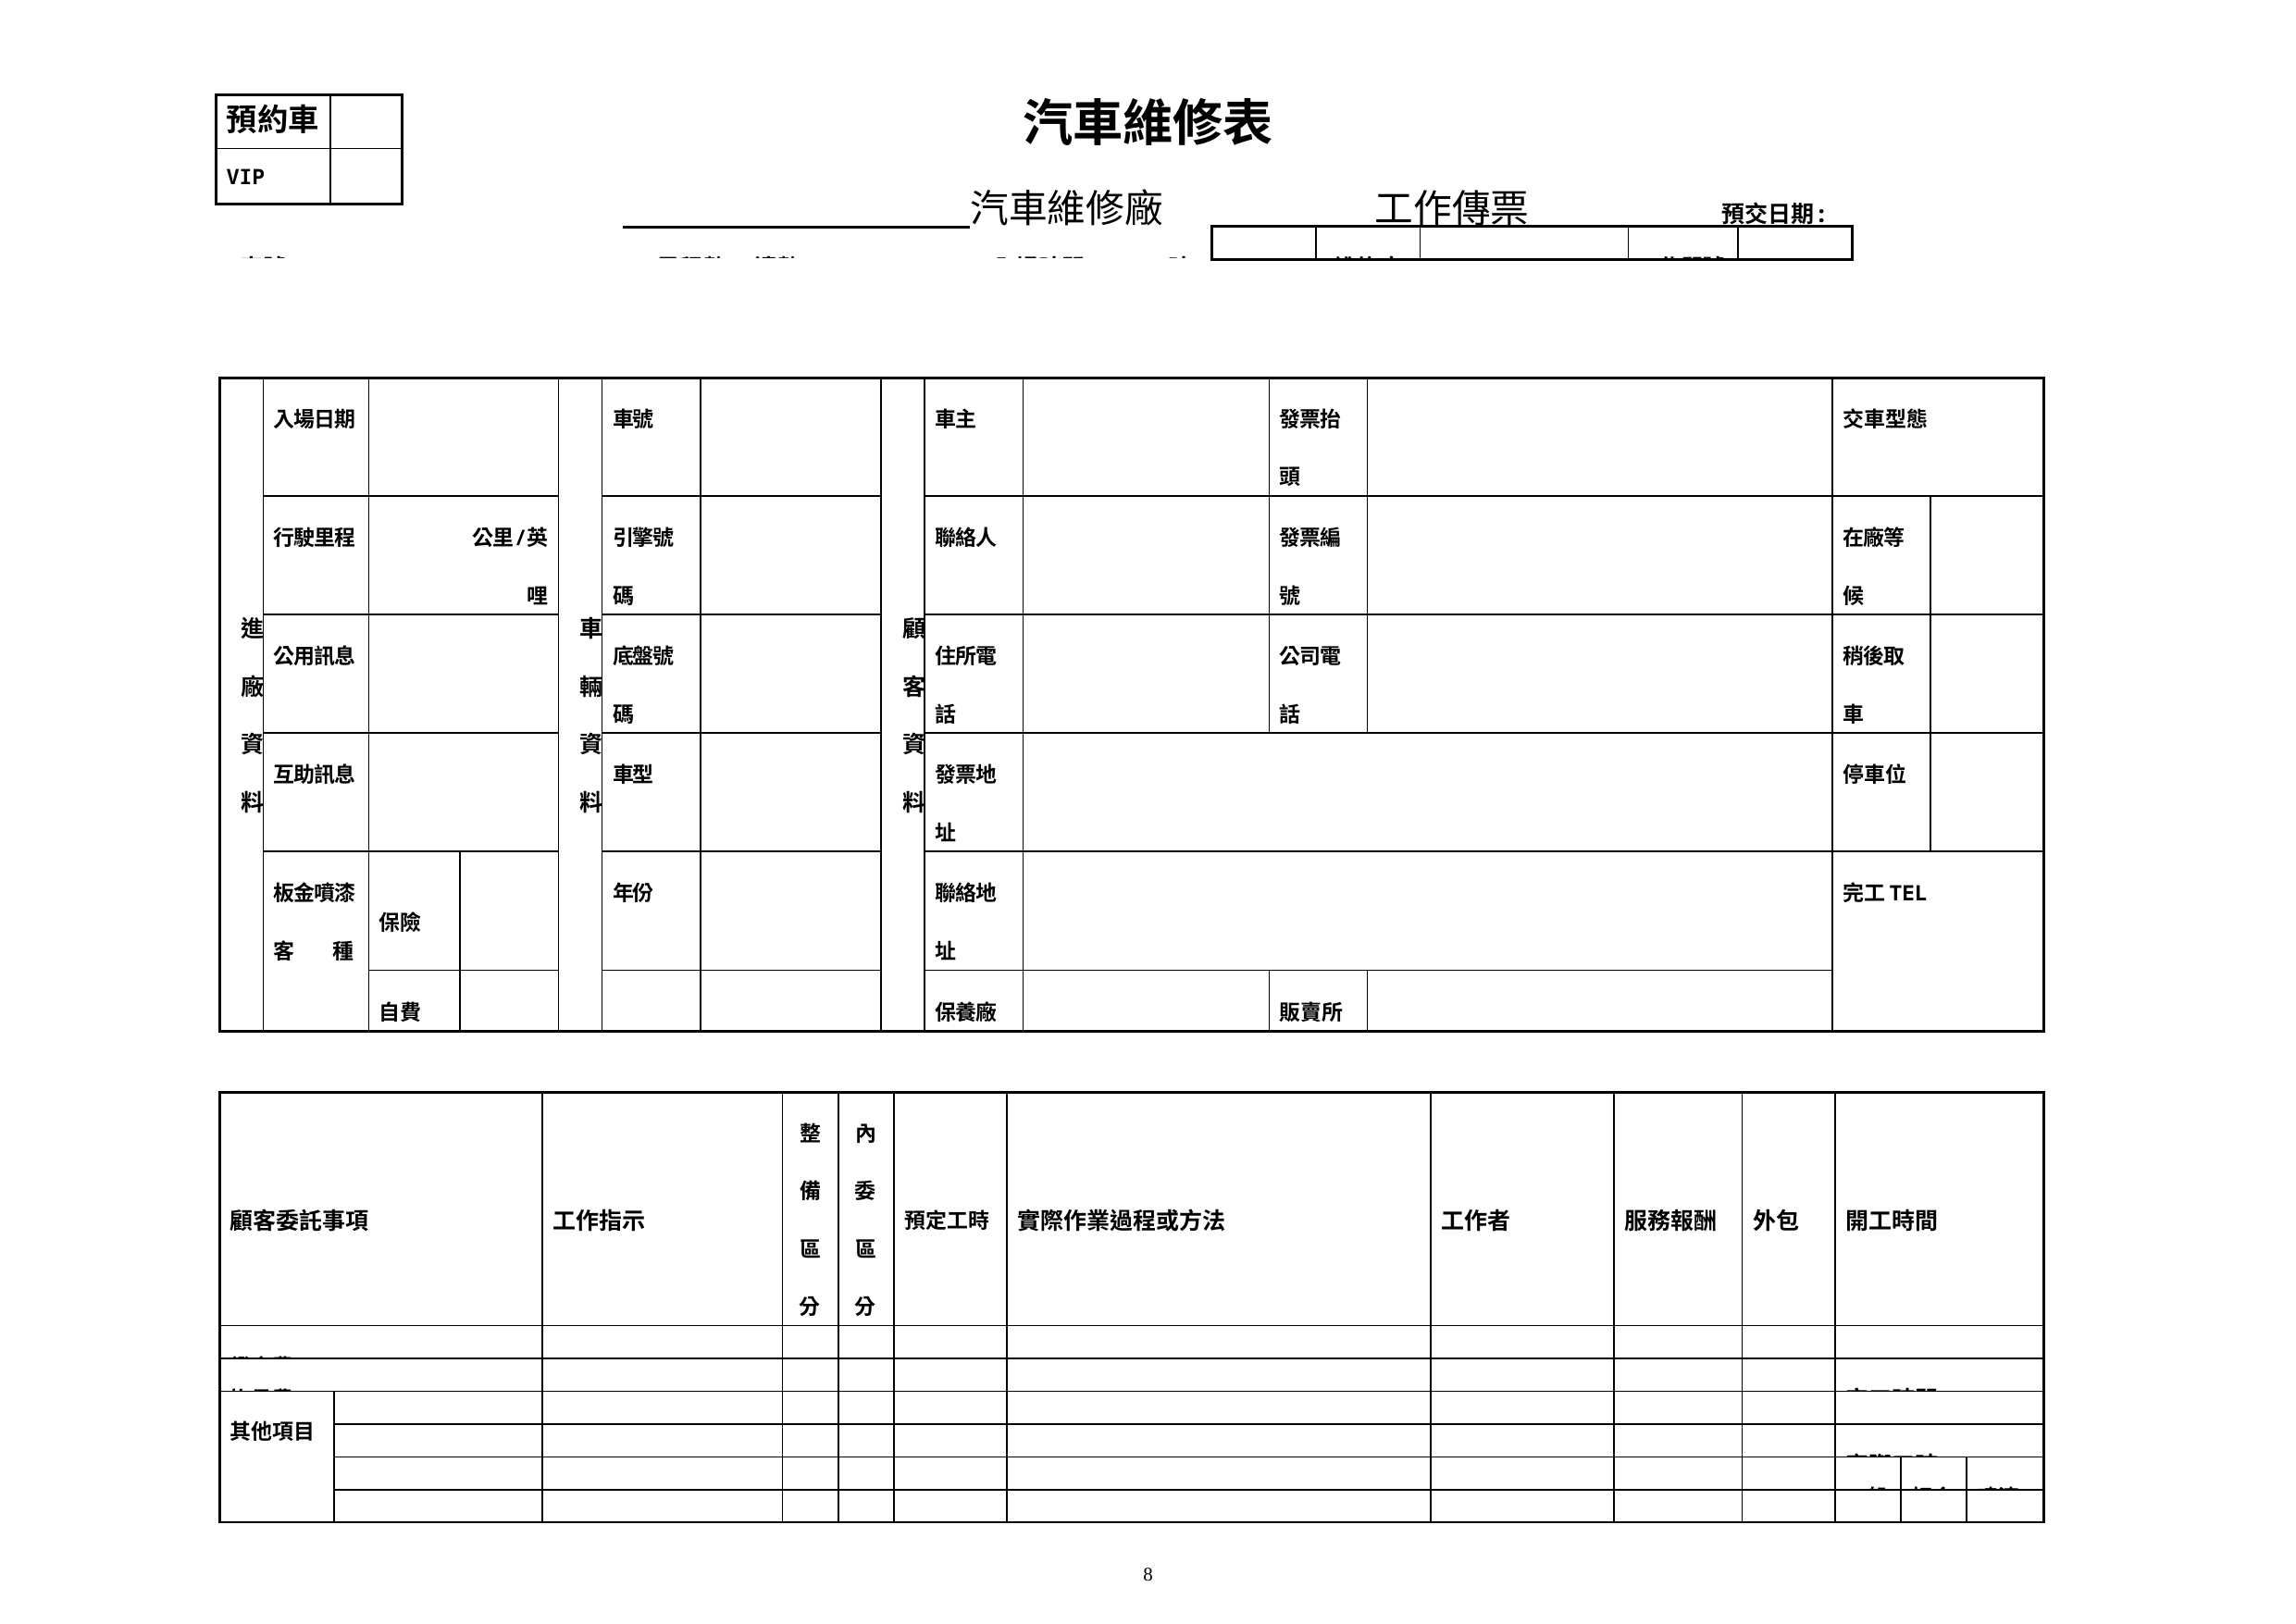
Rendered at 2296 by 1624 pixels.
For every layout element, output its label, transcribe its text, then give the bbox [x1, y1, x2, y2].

table_cell [543, 1491, 782, 1521]
table_cell [543, 1326, 782, 1357]
table_header [1368, 379, 1831, 495]
table_cell 行駛里程 [264, 497, 368, 614]
table_cell [839, 1392, 893, 1423]
table_header 開工時間 [1836, 1094, 2042, 1325]
table_cell [331, 149, 401, 203]
table_cell [602, 971, 700, 1030]
table_cell 車型 [602, 734, 700, 850]
table_cell [543, 1392, 782, 1423]
table_cell 停車位 [1833, 734, 1930, 850]
table_cell 實際工時 [1836, 1425, 2042, 1456]
table_cell [1024, 615, 1269, 732]
table_header 發票抬頭 [1270, 379, 1367, 495]
table_cell [839, 1326, 893, 1357]
table_cell 發票地址 [925, 734, 1023, 850]
table_cell 販賣所 [1270, 971, 1367, 1030]
table_cell [701, 852, 880, 969]
table_cell 互助訊息 [264, 734, 368, 850]
table_header 車號: 里程數:(讀數) 入場時間: 時 分 [230, 225, 1210, 258]
table_cell 板金噴漆 客 種 [264, 852, 368, 1030]
table_cell [1615, 1326, 1742, 1357]
table_header [1213, 228, 1315, 258]
table_cell [783, 1425, 838, 1456]
table_header 車主 [925, 379, 1023, 495]
table_cell [895, 1359, 1006, 1391]
table_header 預約車 [217, 96, 329, 148]
table_cell [783, 1359, 838, 1391]
table_cell [839, 1425, 893, 1456]
table_header [701, 379, 880, 495]
table_cell [783, 1326, 838, 1357]
table_cell VIP [217, 149, 329, 203]
table_cell [369, 615, 558, 732]
table_cell 在廠等候 [1833, 497, 1930, 614]
table_cell [1743, 1457, 1834, 1489]
table_cell 公司電話 [1270, 615, 1367, 732]
table_cell 公用訊息 [264, 615, 368, 732]
table_cell [461, 852, 558, 969]
table_header 入場日期 [264, 379, 368, 495]
table_cell [1432, 1359, 1613, 1391]
table_cell [1008, 1457, 1430, 1489]
table_cell [1368, 971, 1831, 1030]
table_cell [335, 1491, 541, 1521]
table_header [1739, 228, 1851, 258]
table_cell 其他項目 [221, 1392, 333, 1521]
table_cell [1743, 1392, 1834, 1423]
table_cell [839, 1491, 893, 1521]
table_cell 聯絡地址 [925, 852, 1023, 969]
table_cell [1743, 1326, 1834, 1357]
table_header 內委 區分 [839, 1094, 893, 1325]
table_cell 保養廠 [925, 971, 1023, 1030]
table_cell [895, 1392, 1006, 1423]
table_cell [783, 1392, 838, 1423]
table_cell [1743, 1491, 1834, 1521]
table_cell [335, 1457, 541, 1489]
table_cell [335, 1425, 541, 1456]
table_cell 噴漆 [1967, 1457, 2042, 1489]
table_cell [369, 734, 558, 850]
table_cell [1615, 1491, 1742, 1521]
table_header 顧客委託事項 [221, 1094, 541, 1325]
table_header 工作指示 [543, 1094, 782, 1325]
table_cell [895, 1491, 1006, 1521]
table_cell 底盤號碼 [602, 615, 700, 732]
table_header [1024, 379, 1269, 495]
table_cell 完工TEL [1833, 852, 2042, 1030]
table_cell [1008, 1392, 1430, 1423]
table_header 工作者 [1432, 1094, 1613, 1325]
table_cell [1615, 1457, 1742, 1489]
table_header 車號 [602, 379, 700, 495]
table_header 工作單號 [1629, 228, 1737, 258]
table_cell 完工時間 [1836, 1359, 2042, 1391]
table_cell 板金 [1902, 1457, 1966, 1489]
table_cell [701, 971, 880, 1030]
table_header 車輛資料 [559, 379, 602, 1030]
table_cell [1967, 1491, 2042, 1521]
table_header 實際作業過程或方法 [1008, 1094, 1430, 1325]
table_cell [701, 615, 880, 732]
table_cell 住所電話 [925, 615, 1023, 732]
table_cell 拖吊費 [221, 1359, 541, 1391]
table_cell [895, 1425, 1006, 1456]
table_cell [1931, 734, 2042, 850]
table_header 維修廠 [1317, 228, 1420, 258]
table_cell [1008, 1326, 1430, 1357]
table_cell [1432, 1491, 1613, 1521]
table_header 外包 [1743, 1094, 1834, 1325]
table_cell [895, 1326, 1006, 1357]
table_cell 自費 [369, 971, 459, 1030]
table_header 顧客資料 [882, 379, 924, 1030]
table_cell 稍後取車 [1833, 615, 1930, 732]
table_cell [1024, 497, 1269, 614]
table_cell [1432, 1425, 1613, 1456]
table_cell [335, 1392, 541, 1423]
table_cell [1902, 1491, 1966, 1521]
table_cell [1931, 497, 2042, 614]
table_cell [1368, 497, 1831, 614]
table_cell [1008, 1425, 1430, 1456]
table_cell [1743, 1359, 1834, 1391]
table_cell 聯絡人 [925, 497, 1023, 614]
table_cell [1024, 971, 1269, 1030]
table_header 服務報酬 [1615, 1094, 1742, 1325]
table_cell [839, 1457, 893, 1489]
table_cell [1024, 852, 1831, 969]
table_header [369, 379, 558, 495]
table_cell 一般 [1836, 1457, 1900, 1489]
table_header [1421, 228, 1628, 258]
table_cell [1743, 1425, 1834, 1456]
table_cell [839, 1359, 893, 1391]
table_cell [1008, 1491, 1430, 1521]
table_header 進廠資料 [221, 379, 263, 1030]
table_cell [1024, 734, 1831, 850]
table_cell [895, 1457, 1006, 1489]
table_cell [1836, 1392, 2042, 1423]
text 汽車維修廠 工作傳票 預交日期: [420, 167, 2066, 225]
table_cell [1432, 1392, 1613, 1423]
table_cell [1368, 615, 1831, 732]
table_header 預定工時 [895, 1094, 1006, 1325]
table_cell [543, 1359, 782, 1391]
table_cell [1836, 1491, 1900, 1521]
table_header [331, 96, 401, 148]
table_cell [1615, 1425, 1742, 1456]
table_cell [701, 497, 880, 614]
table_header 整備區分 [783, 1094, 838, 1325]
table_cell [1432, 1457, 1613, 1489]
table_cell [783, 1457, 838, 1489]
table_cell 年份 [602, 852, 700, 969]
table_cell [783, 1491, 838, 1521]
table_cell [701, 734, 880, 850]
table_cell [543, 1425, 782, 1456]
table_cell [1432, 1326, 1613, 1357]
table_cell 鑑定費 [221, 1326, 541, 1357]
table_cell [1615, 1359, 1742, 1391]
table_cell [1008, 1359, 1430, 1391]
table_cell [461, 971, 558, 1030]
table_cell 保險 [369, 852, 459, 969]
table_cell [1836, 1326, 2042, 1357]
table_cell 發票編號 [1270, 497, 1367, 614]
text 汽車維修表 [212, 52, 2066, 225]
table_cell [543, 1457, 782, 1489]
table_cell 公里/英哩 [369, 497, 558, 614]
table_cell [1615, 1392, 1742, 1423]
table_cell [1931, 615, 2042, 732]
table_header 交車型態 [1833, 379, 2042, 495]
table_cell 引擎號碼 [602, 497, 700, 614]
